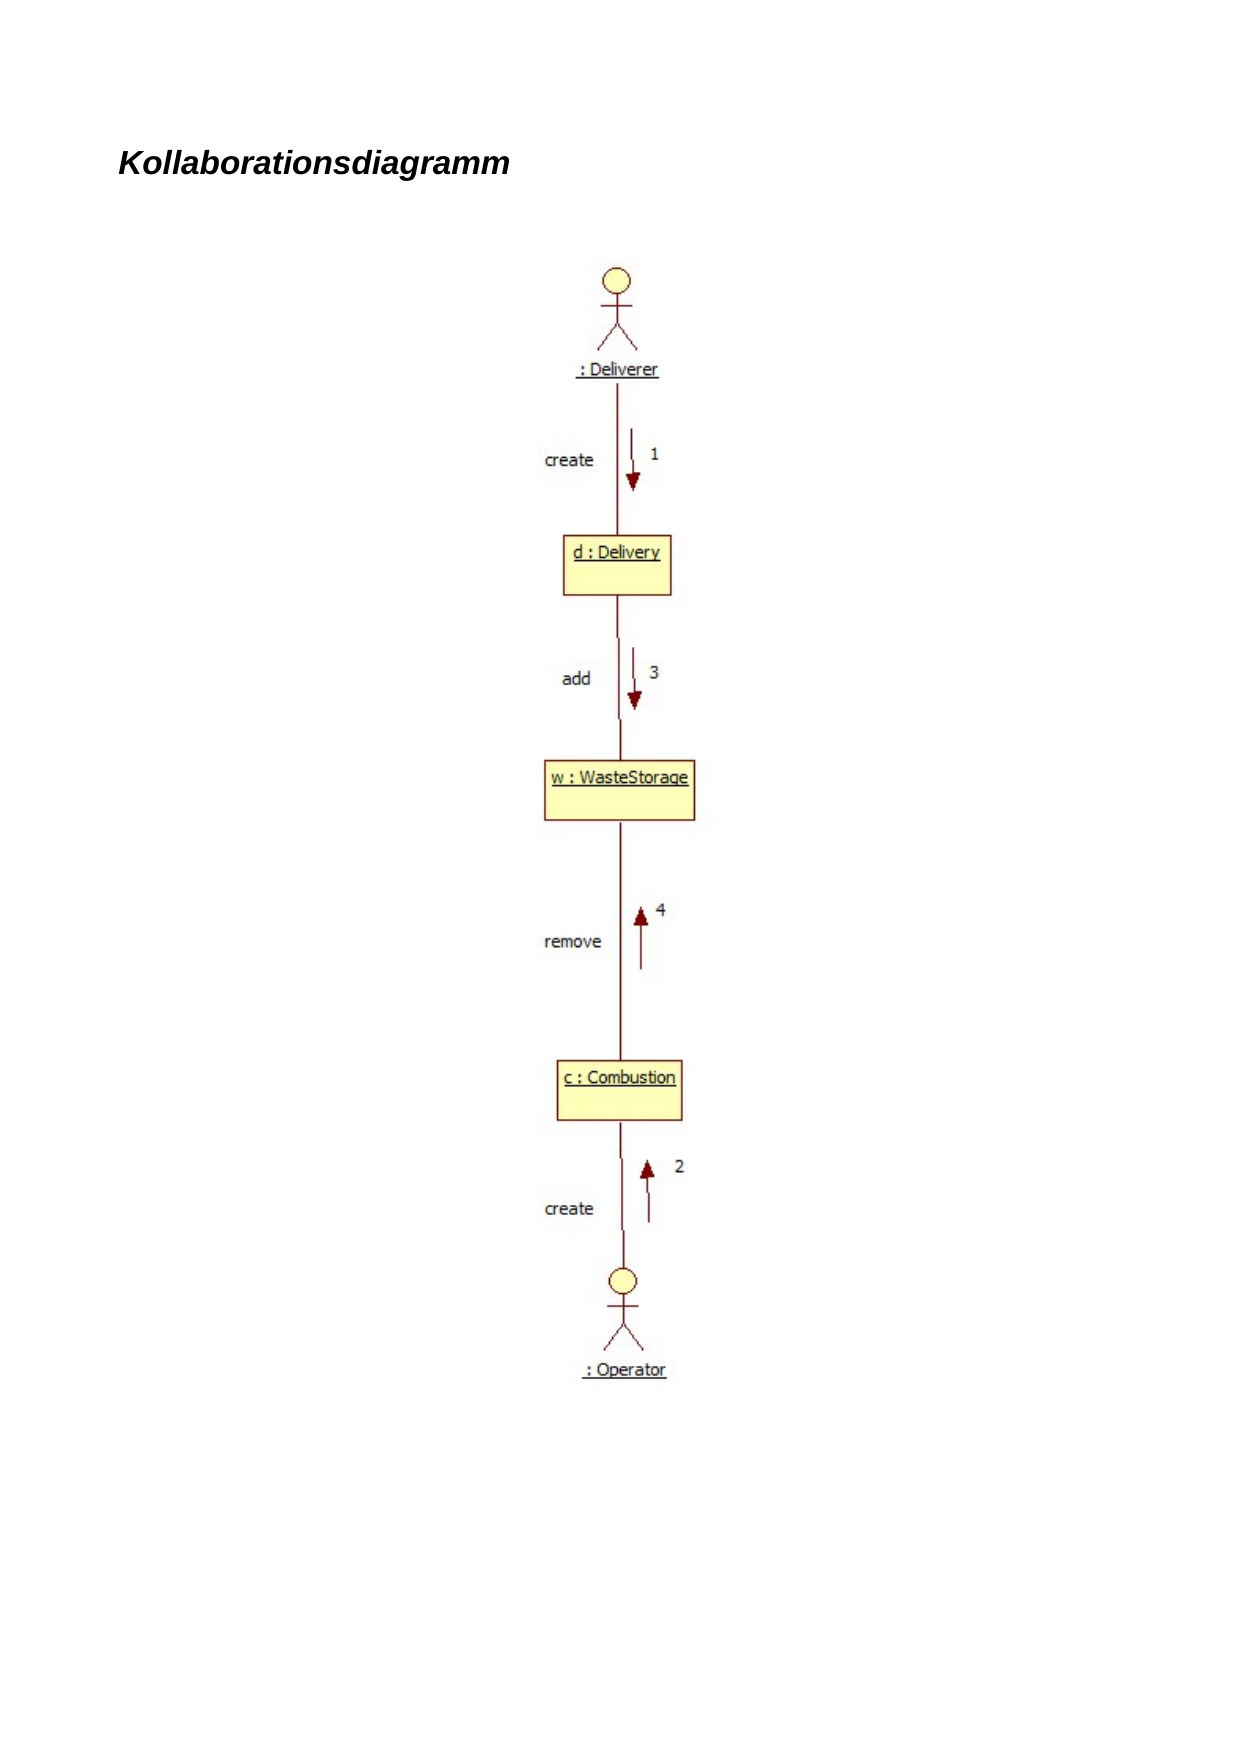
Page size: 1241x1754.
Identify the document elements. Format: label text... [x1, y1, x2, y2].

subtitle Kollaborationsdiagramm [118, 143, 1122, 182]
picture [513, 235, 727, 1415]
